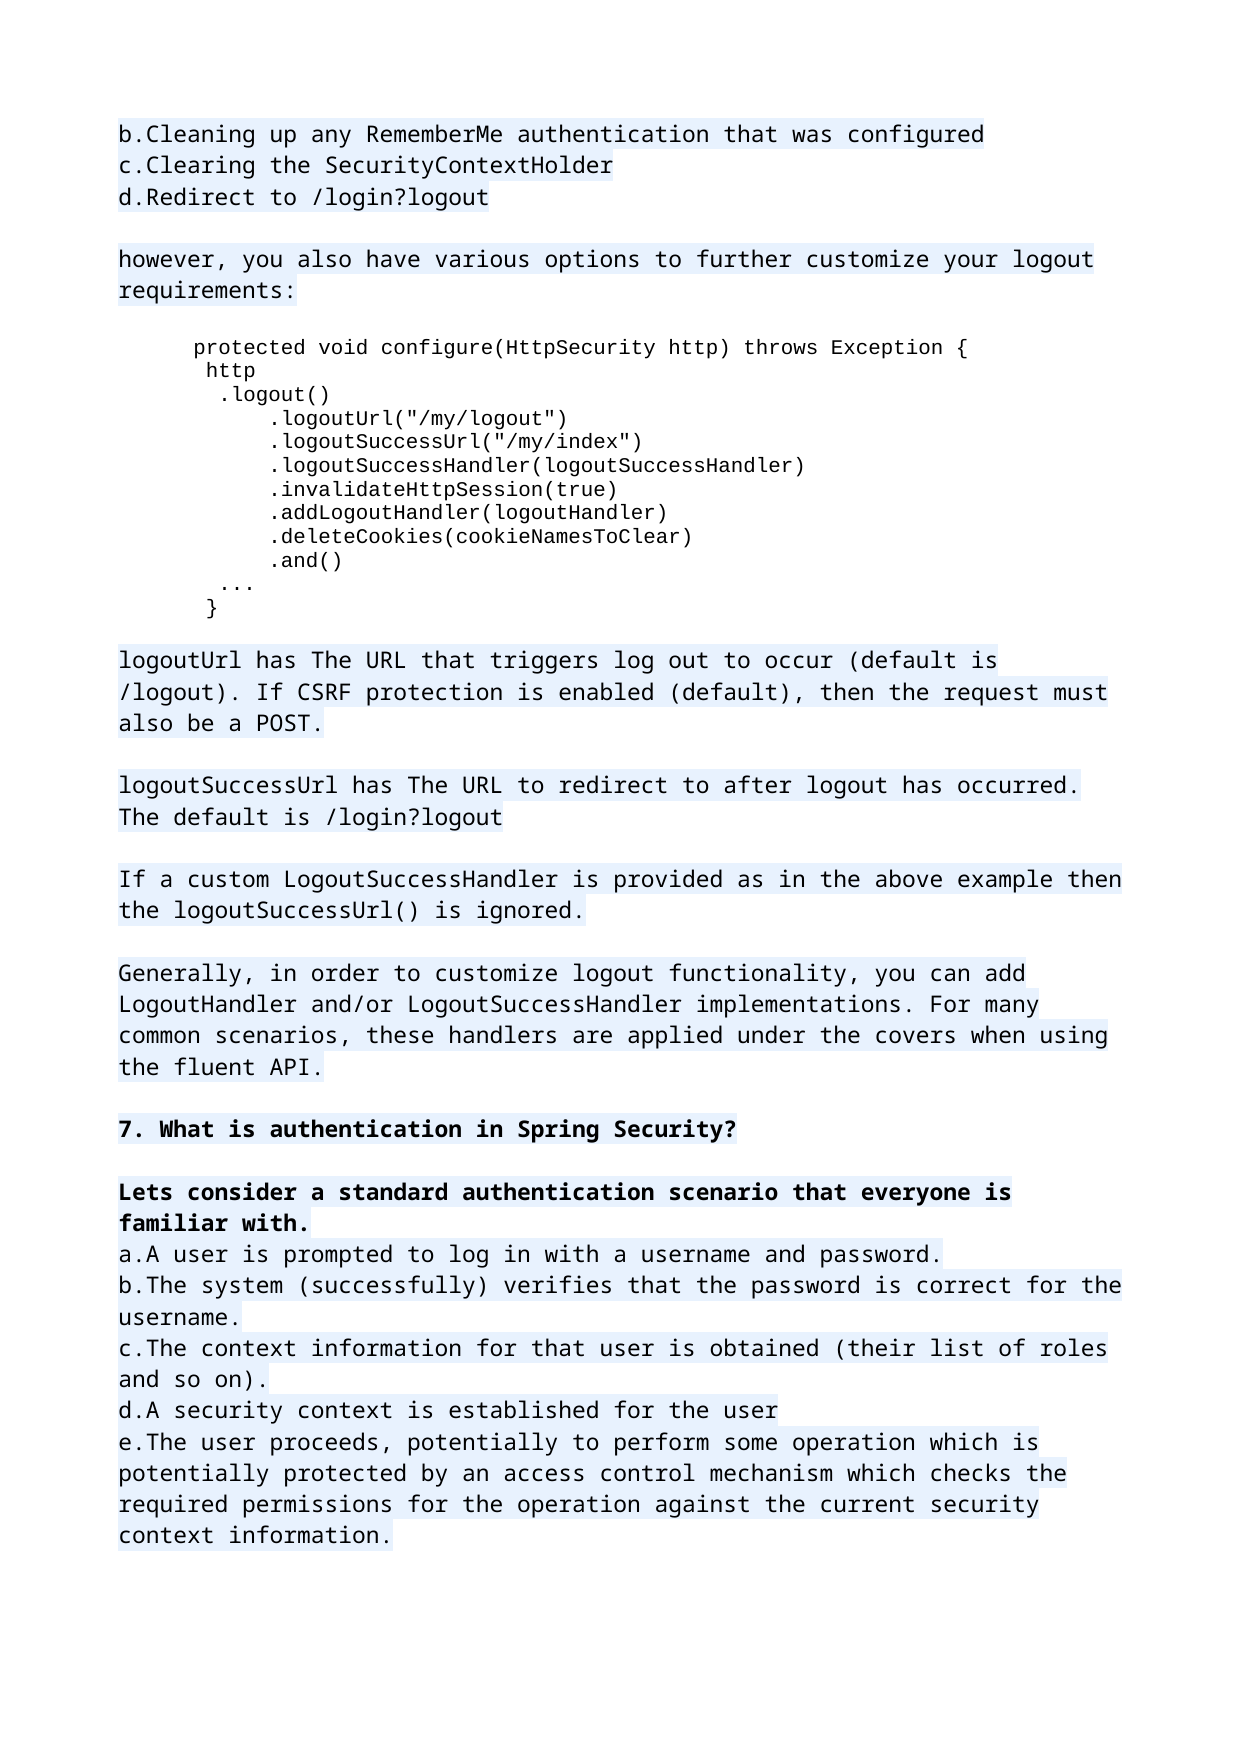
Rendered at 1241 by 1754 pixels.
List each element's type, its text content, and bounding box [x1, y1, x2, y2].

text logoutSuccessUrl has The URL to redirect to after logout has occurred. The default is /login?logout [118, 769, 1122, 832]
text a.A user is prompted to log in with a username and password. [118, 1238, 1122, 1269]
text } [118, 597, 1122, 621]
text b.Cleaning up any RememberMe authentication that was configured [118, 118, 1122, 149]
text http [118, 361, 1122, 384]
text b.The system (successfully) verifies that the password is correct for the username. [118, 1269, 1122, 1332]
text 7. What is authentication in Spring Security? [118, 1113, 1122, 1144]
text e.The user proceeds, potentially to perform some operation which is potentially protected by an access control mechanism which checks the required permissions for the operation against the current security context information. [118, 1426, 1122, 1551]
text .logoutSuccessUrl("/my/index") [118, 431, 1122, 455]
text Generally, in order to customize logout functionality, you can add LogoutHandler and/or LogoutSuccessHandler implementations. For many common scenarios, these handlers are applied under the covers when using the fluent API. [118, 957, 1122, 1082]
text ... [118, 573, 1122, 597]
text .logout() [118, 384, 1122, 408]
text protected void configure(HttpSecurity http) throws Exception { [118, 337, 1122, 361]
text however, you also have various options to further customize your logout requirements: [118, 243, 1122, 306]
text d.A security context is established for the user [118, 1394, 1122, 1426]
text d.Redirect to /login?logout [118, 181, 1122, 212]
text c.Clearing the SecurityContextHolder [118, 149, 1122, 181]
text .logoutSuccessHandler(logoutSuccessHandler) [118, 455, 1122, 479]
text logoutUrl has The URL that triggers log out to occur (default is /logout). If CSRF protection is enabled (default), then the request must also be a POST. [118, 644, 1122, 738]
text .addLogoutHandler(logoutHandler) [118, 502, 1122, 526]
text .logoutUrl("/my/logout") [118, 408, 1122, 431]
text .and() [118, 550, 1122, 573]
text c.The context information for that user is obtained (their list of roles and so on). [118, 1332, 1122, 1394]
text .invalidateHttpSession(true) [118, 479, 1122, 502]
text Lets consider a standard authentication scenario that everyone is familiar with. [118, 1176, 1122, 1238]
text .deleteCookies(cookieNamesToClear) [118, 526, 1122, 550]
text If a custom LogoutSuccessHandler is provided as in the above example then the logoutSuccessUrl() is ignored. [118, 863, 1122, 926]
